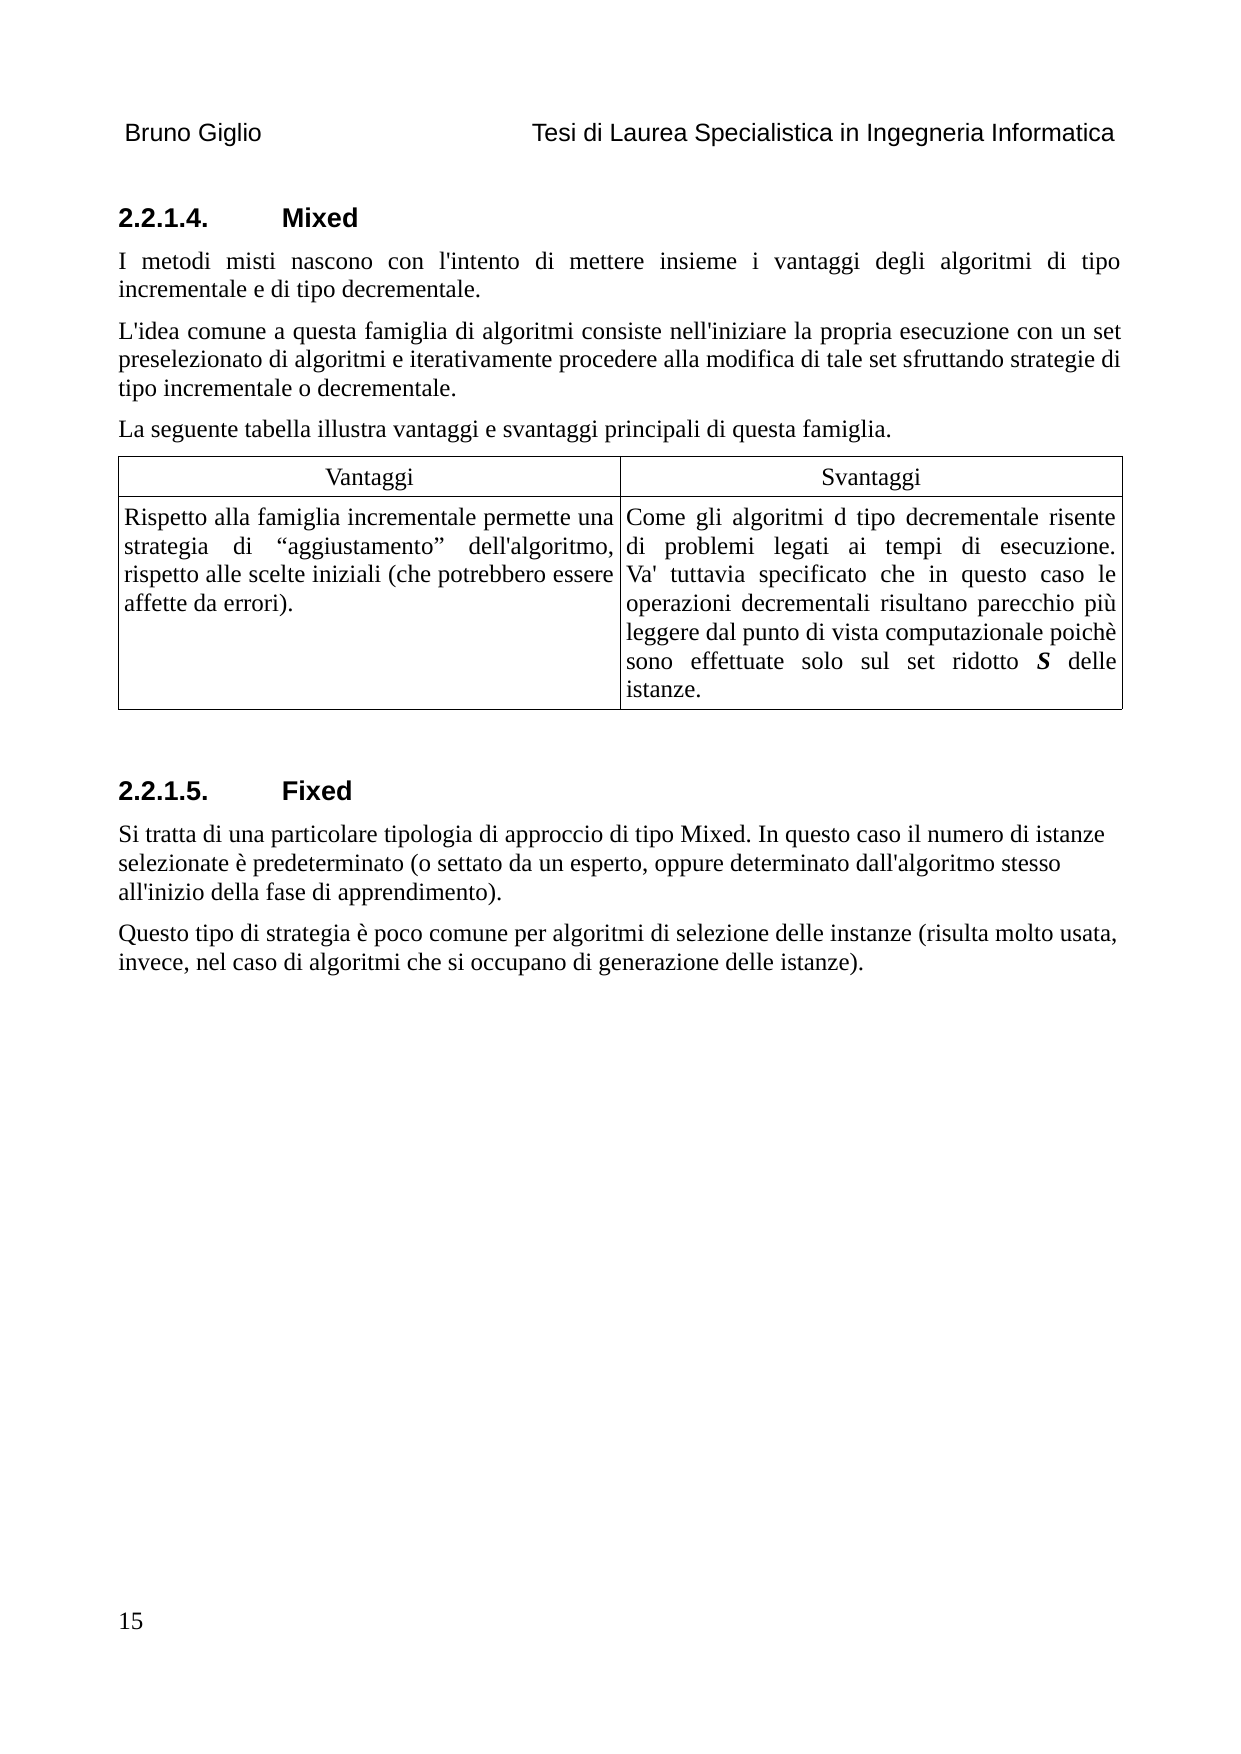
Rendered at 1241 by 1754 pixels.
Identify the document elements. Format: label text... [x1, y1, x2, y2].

text La seguente tabella illustra vantaggi e svantaggi principali di questa famiglia. [118, 414, 1122, 443]
table_cell Come gli algoritmi d tipo decrementale risente di problemi legati ai tempi di esecuzione. Va' tuttavia specificato che in questo caso le operazioni decrementali risultano parecchio più leggere dal punto di vista computazionale poichè sono effettuate solo sul set ridotto S delle istanze. [621, 497, 1122, 709]
table_cell Rispetto alla famiglia incrementale permette una strategia di “aggiustamento” dell'algoritmo, rispetto alle scelte iniziali (che potrebbero essere affette da errori). [119, 497, 620, 709]
text L'idea comune a questa famiglia di algoritmi consiste nell'iniziare la propria esecuzione con un set preselezionato di algoritmi e iterativamente procedere alla modifica di tale set sfruttando strategie di tipo incrementale o decrementale. [118, 316, 1122, 402]
subtitle Fixed [118, 775, 1122, 807]
subtitle Mixed [118, 202, 1122, 233]
text I metodi misti nascono con l'intento di mettere insieme i vantaggi degli algoritmi di tipo incrementale e di tipo decrementale. [118, 246, 1122, 303]
table_header Vantaggi [119, 457, 620, 496]
text Si tratta di una particolare tipologia di approccio di tipo Mixed. In questo caso il numero di istanze selezionate è predeterminato (o settato da un esperto, oppure determinato dall'algoritmo stesso all'inizio della fase di apprendimento). [118, 819, 1122, 905]
table_header Svantaggi [621, 457, 1122, 496]
text Questo tipo di strategia è poco comune per algoritmi di selezione delle instanze (risulta molto usata, invece, nel caso di algoritmi che si occupano di generazione delle istanze). [118, 918, 1122, 975]
